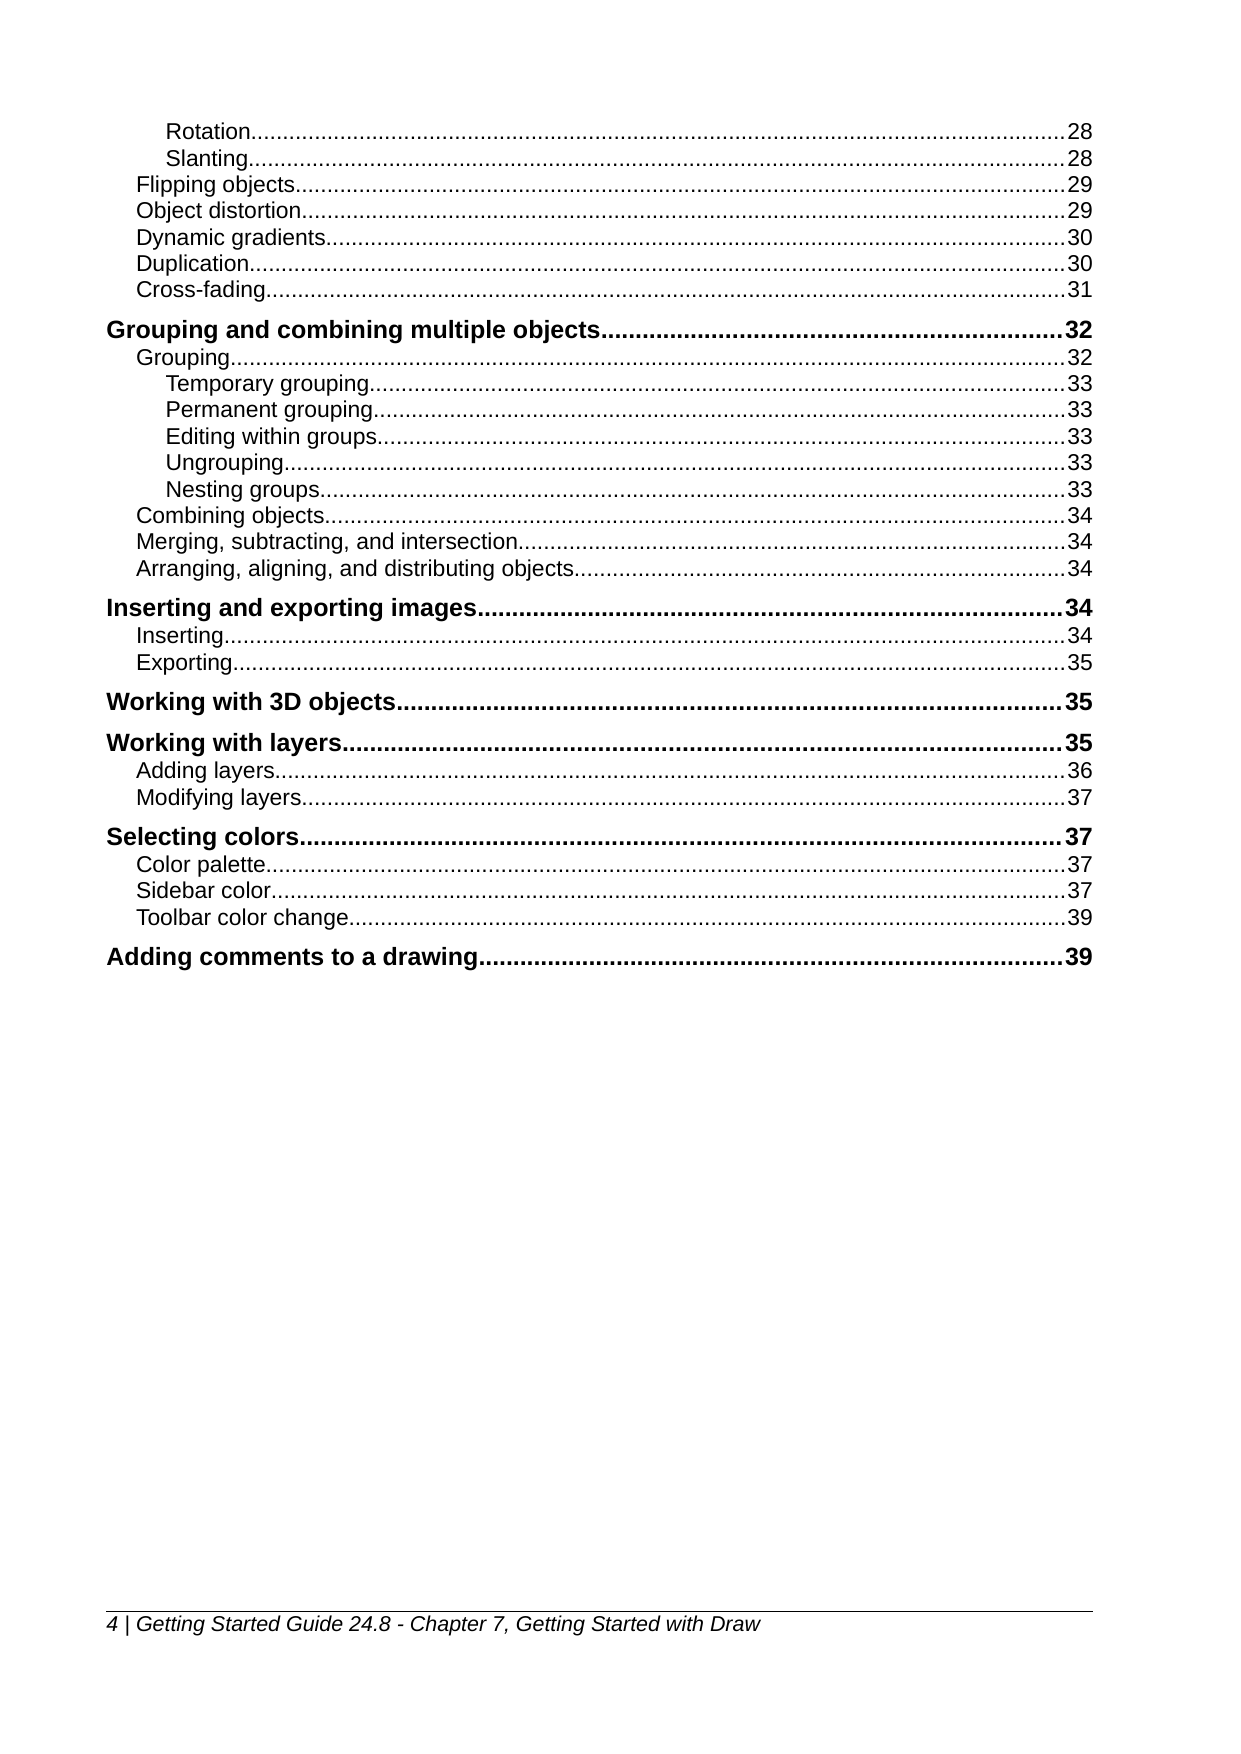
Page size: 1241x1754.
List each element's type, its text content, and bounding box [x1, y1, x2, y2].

text Inserting and exporting images 34 [106, 593, 1093, 622]
text Temporary grouping 33 [165, 370, 1093, 396]
text Inserting 34 [136, 622, 1093, 648]
text Working with 3D objects 35 [106, 687, 1093, 716]
text Color palette 37 [136, 851, 1093, 877]
text Adding comments to a drawing 39 [106, 942, 1093, 971]
text Exporting 35 [136, 648, 1093, 675]
text Ungrouping 33 [165, 449, 1093, 476]
text Merging, subtracting, and intersection 34 [136, 528, 1093, 554]
text Grouping and combining multiple objects 32 [106, 315, 1093, 344]
text Editing within groups 33 [165, 423, 1093, 449]
text Slanting 28 [165, 144, 1093, 171]
text Duplication 30 [136, 250, 1093, 276]
text Dynamic gradients 30 [136, 223, 1093, 250]
text Grouping 32 [136, 344, 1093, 370]
text Flipping objects 29 [136, 171, 1093, 197]
text Cross-fading 31 [136, 276, 1093, 303]
text Sidebar color 37 [136, 877, 1093, 904]
text Nesting groups 33 [165, 476, 1093, 502]
text Rotation 28 [165, 118, 1093, 144]
text Permanent grouping 33 [165, 396, 1093, 423]
text Object distortion 29 [136, 197, 1093, 223]
text Working with layers 35 [106, 728, 1093, 757]
text Combining objects 34 [136, 502, 1093, 528]
text Selecting colors 37 [106, 822, 1093, 851]
text Toolbar color change 39 [136, 904, 1093, 930]
text Modifying layers 37 [136, 783, 1093, 810]
text Arranging, aligning, and distributing objects 34 [136, 554, 1093, 581]
text Adding layers 36 [136, 757, 1093, 783]
